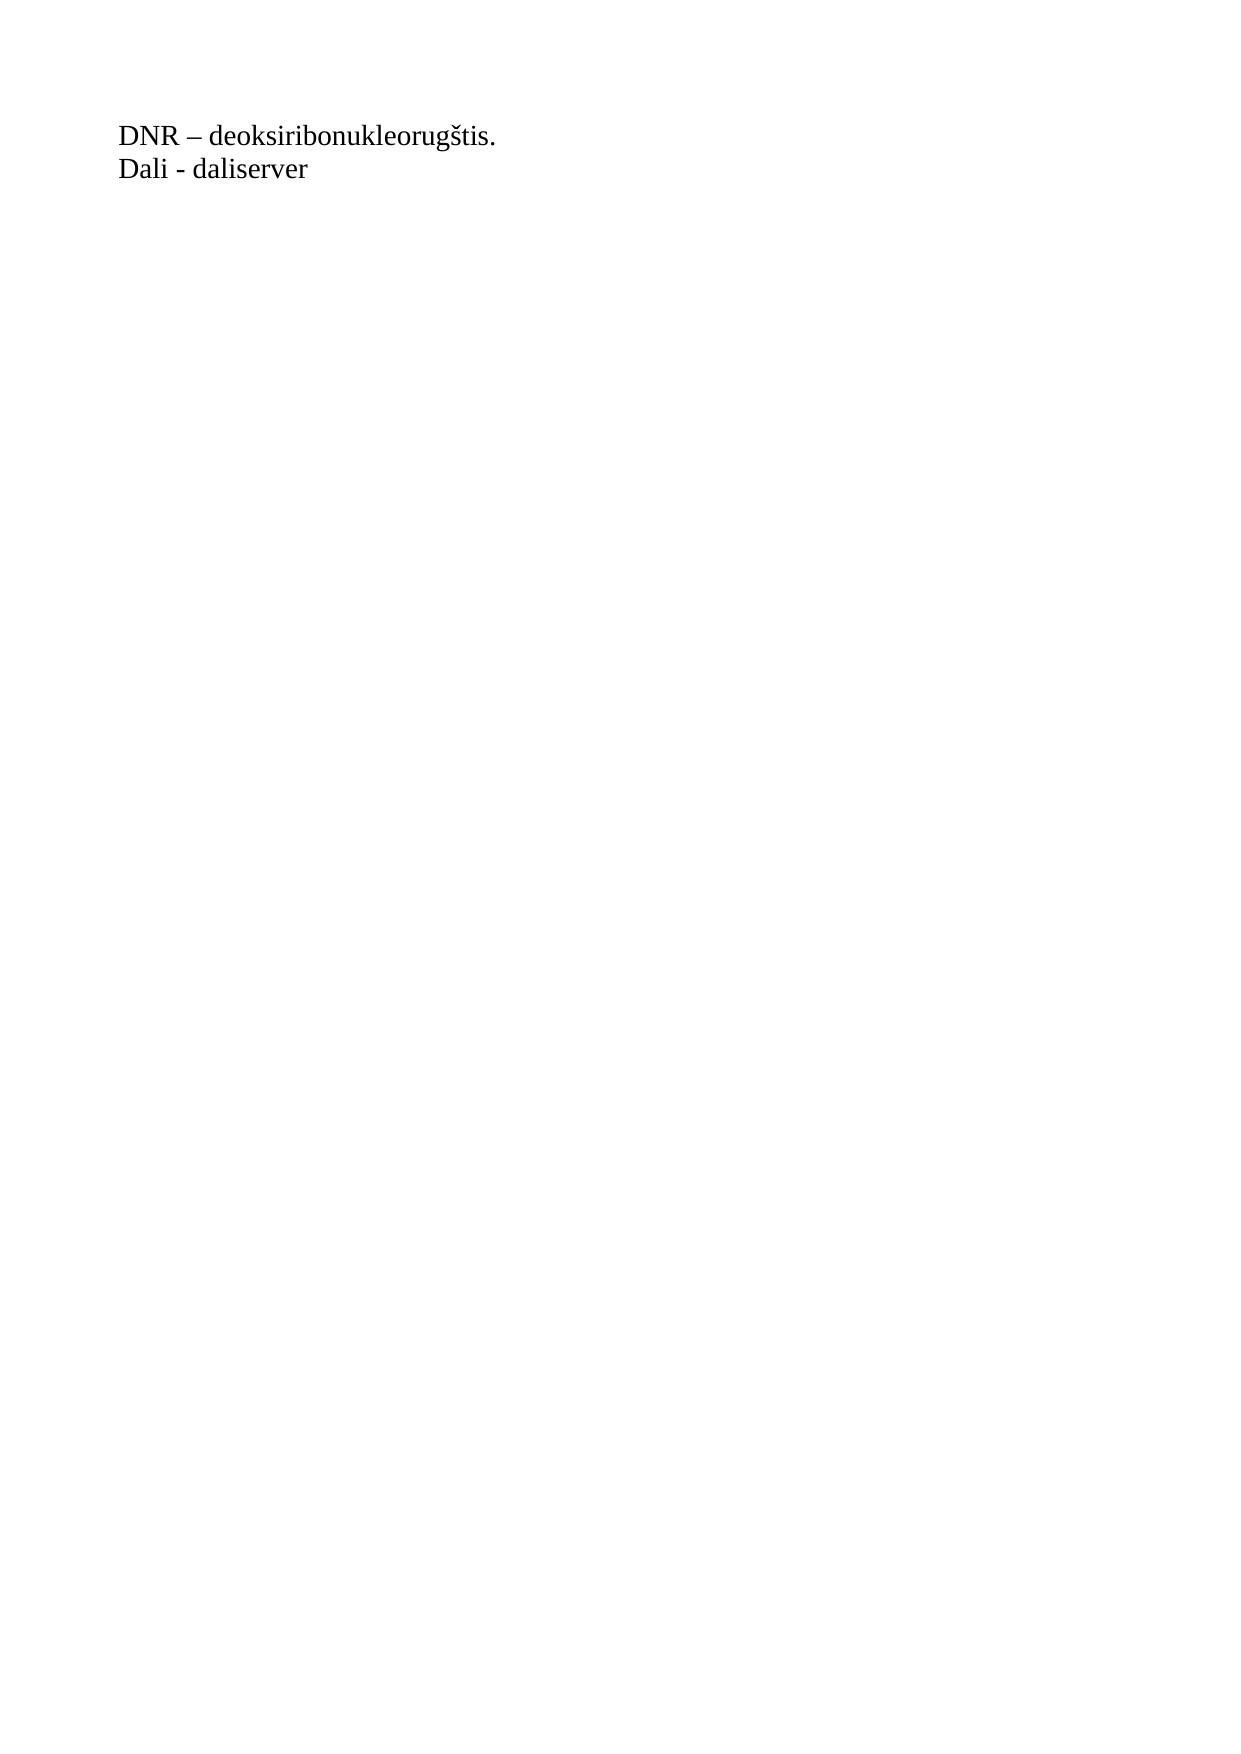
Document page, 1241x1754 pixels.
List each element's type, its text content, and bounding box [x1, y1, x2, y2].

text Dali - daliserver [118, 152, 1122, 185]
text DNR – deoksiribonukleorugštis. [118, 118, 1122, 152]
